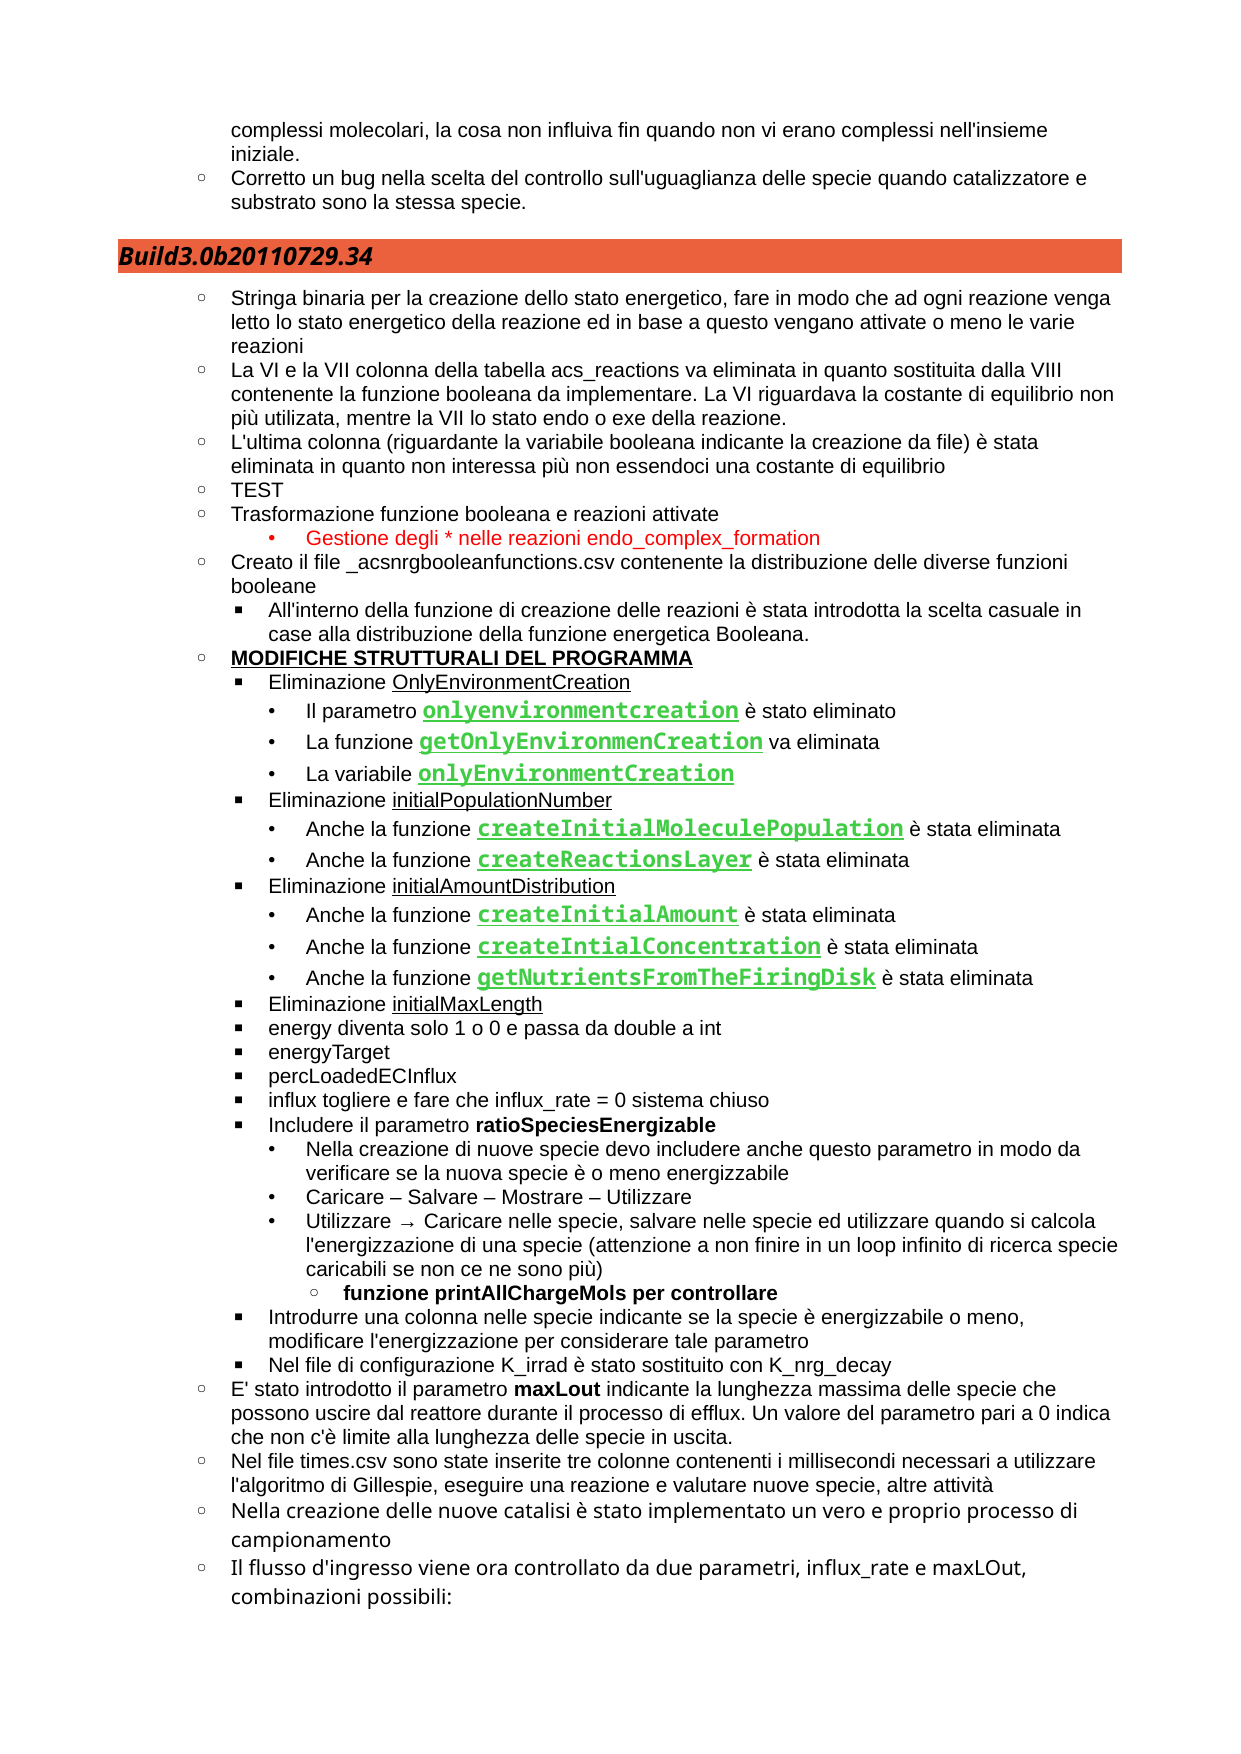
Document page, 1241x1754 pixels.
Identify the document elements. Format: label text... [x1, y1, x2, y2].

list Eliminazione OnlyEnvironmentCreation [231, 670, 1122, 694]
list Il parametro onlyenvironmentcreation è stato eliminato [268, 694, 1122, 725]
list Anche la funzione getNutrientsFromTheFiringDisk è stata eliminata [268, 961, 1122, 992]
list Nel file times.csv sono state inserite tre colonne contenenti i millisecondi necessari a utilizzare l'algoritmo di Gillespie, eseguire una reazione e valutare nuove specie, altre attività [193, 1449, 1122, 1497]
list Anche la funzione createInitialAmount è stata eliminata [268, 898, 1122, 929]
list influx togliere e fare che influx_rate = 0 sistema chiuso [231, 1088, 1122, 1112]
list Eliminazione initialPopulationNumber [231, 788, 1122, 812]
list La funzione getOnlyEnvironmenCreation va eliminata [268, 725, 1122, 756]
list Nella creazione di nuove specie devo includere anche questo parametro in modo da verificare se la nuova specie è o meno energizzabile [268, 1136, 1122, 1184]
list Stringa binaria per la creazione dello stato energetico, fare in modo che ad ogni reazione venga letto lo stato energetico della reazione ed in base a questo vengano attivate o meno le varie reazioni [193, 286, 1122, 358]
list La VI e la VII colonna della tabella acs_reactions va eliminata in quanto sostituita dalla VIII contenente la funzione booleana da implementare. La VI riguardava la costante di equilibrio non più utilizata, mentre la VII lo stato endo o exe della reazione. [193, 358, 1122, 429]
list Eliminazione initialMaxLength [231, 992, 1122, 1016]
list energy diventa solo 1 o 0 e passa da double a int [231, 1016, 1122, 1040]
list Anche la funzione createReactionsLayer è stata eliminata [268, 843, 1122, 874]
list energyTarget [231, 1040, 1122, 1064]
list Utilizzare → Caricare nelle specie, salvare nelle specie ed utilizzare quando si calcola l'energizzazione di una specie (attenzione a non finire in un loop infinito di ricerca specie caricabili se non ce ne sono più) [268, 1208, 1122, 1281]
list funzione printAllChargeMols per controllare [306, 1281, 1122, 1304]
list Corretto un bug nella scelta del controllo sull'uguaglianza delle specie quando catalizzatore e substrato sono la stessa specie. [193, 166, 1122, 214]
list Nella creazione delle nuove catalisi è stato implementato un vero e proprio processo di campionamento [193, 1497, 1122, 1553]
list Includere il parametro ratioSpeciesEnergizable [231, 1112, 1122, 1136]
list MODIFICHE STRUTTURALI DEL PROGRAMMA [193, 646, 1122, 670]
list Gestione degli * nelle reazioni endo_complex_formation [268, 526, 1122, 550]
list All'interno della funzione di creazione delle reazioni è stata introdotta la scelta casuale in case alla distribuzione della funzione energetica Booleana. [231, 598, 1122, 646]
list La variabile onlyEnvironmentCreation [268, 756, 1122, 788]
list Nel file di configurazione K_irrad è stato sostituito con K_nrg_decay [231, 1353, 1122, 1377]
list complessi molecolari, la cosa non influiva fin quando non vi erano complessi nell'insieme iniziale. [193, 118, 1122, 166]
list Eliminazione initialAmountDistribution [231, 874, 1122, 898]
list Introdurre una colonna nelle specie indicante se la specie è energizzabile o meno, modificare l'energizzazione per considerare tale parametro [231, 1304, 1122, 1353]
list Il flusso d'ingresso viene ora controllato da due parametri, influx_rate e maxLOut, combinazioni possibili: [193, 1553, 1122, 1610]
list Anche la funzione createInitialMoleculePopulation è stata eliminata [268, 812, 1122, 843]
list L'ultima colonna (riguardante la variabile booleana indicante la creazione da file) è stata eliminata in quanto non interessa più non essendoci una costante di equilibrio [193, 429, 1122, 478]
list Caricare – Salvare – Mostrare – Utilizzare [268, 1184, 1122, 1208]
list Creato il file _acsnrgbooleanfunctions.csv contenente la distribuzione delle diverse funzioni booleane [193, 550, 1122, 598]
list Trasformazione funzione booleana e reazioni attivate [193, 502, 1122, 526]
list TEST [193, 478, 1122, 502]
subtitle Build3.0b20110729.34 [118, 239, 1122, 273]
list percLoadedECInflux [231, 1064, 1122, 1088]
list Anche la funzione createIntialConcentration è stata eliminata [268, 929, 1122, 961]
list E' stato introdotto il parametro maxLout indicante la lunghezza massima delle specie che possono uscire dal reattore durante il processo di efflux. Un valore del parametro pari a 0 indica che non c'è limite alla lunghezza delle specie in uscita. [193, 1377, 1122, 1449]
